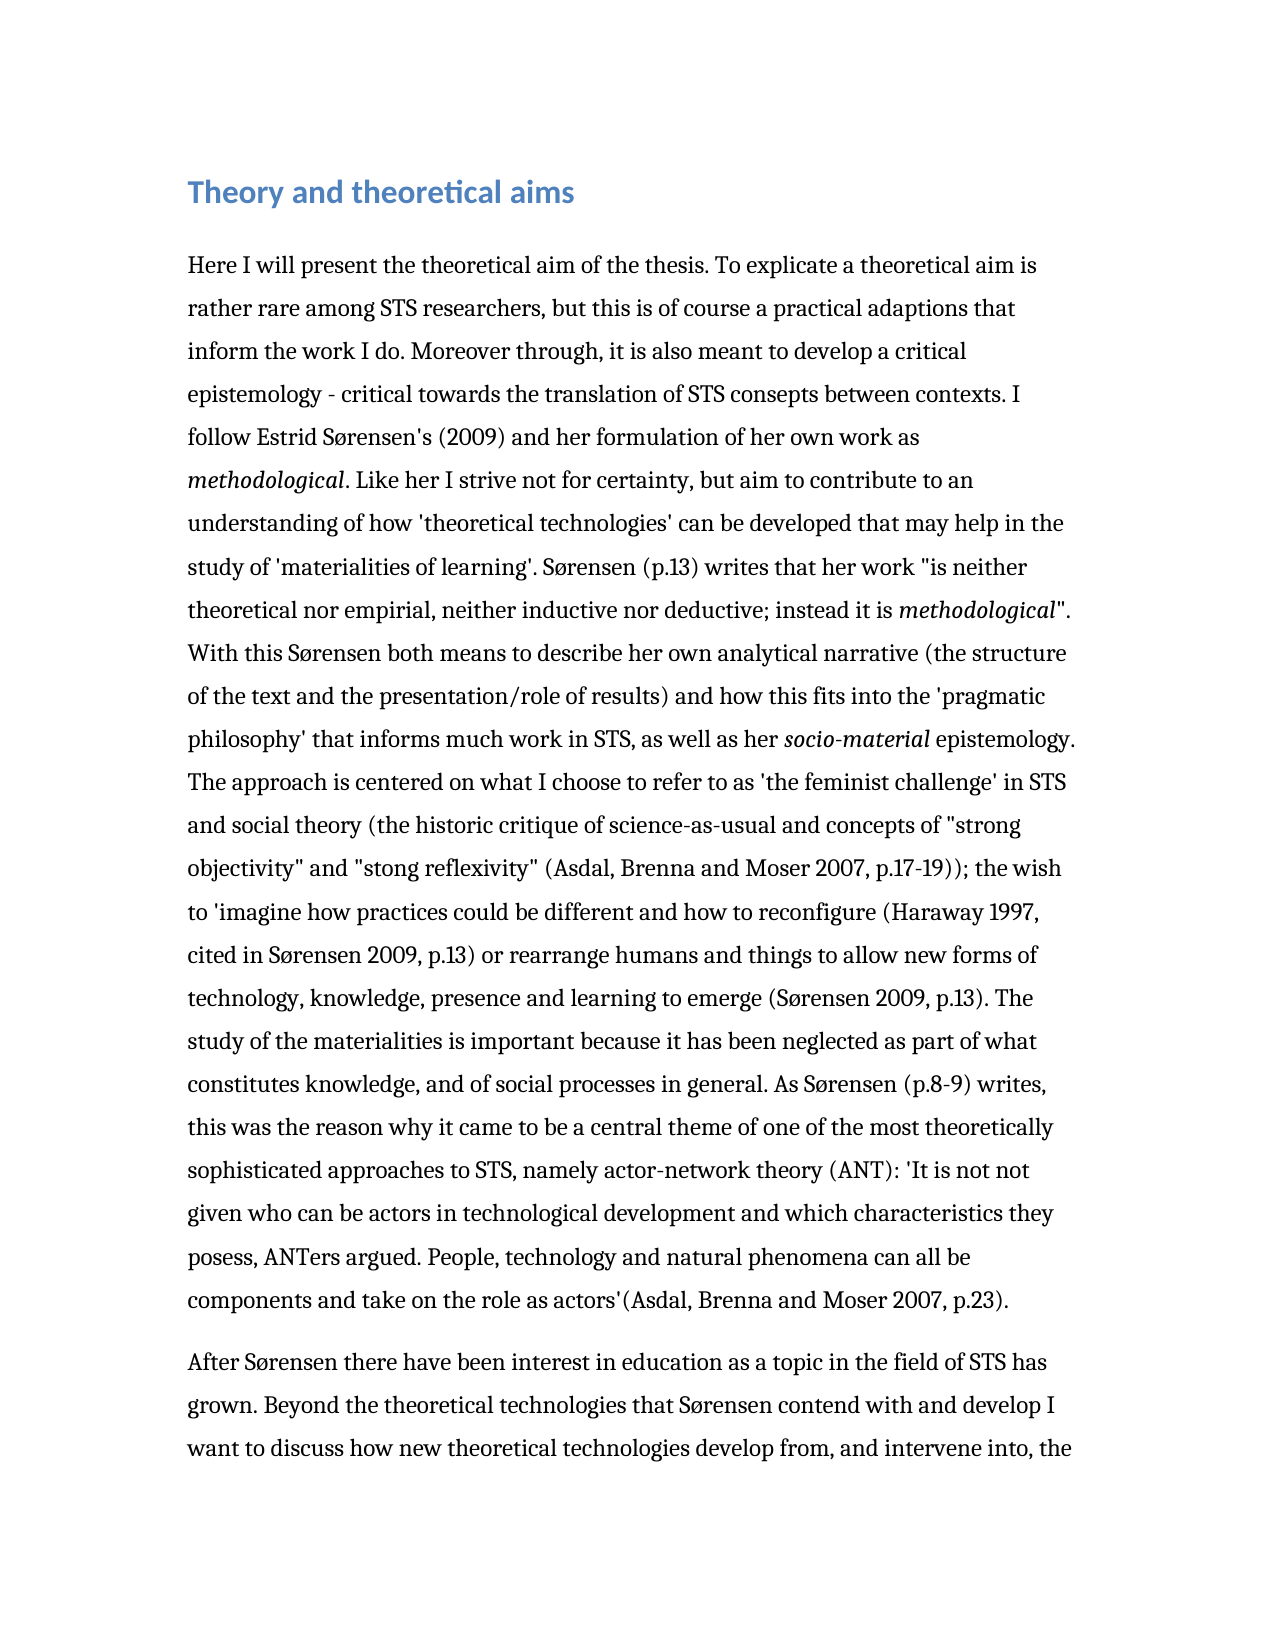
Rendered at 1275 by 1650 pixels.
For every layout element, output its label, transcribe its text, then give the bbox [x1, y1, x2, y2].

subtitle Theory and theoretical aims [187, 171, 1087, 212]
text Here I will present the theoretical aim of the thesis. To explicate a theoretical aim is rather rare among STS researchers, but this is of course a practical adaptions that inform the work I do. Moreover through, it is also meant to develop a critical epistemology - critical towards the translation of STS consepts between contexts. I follow Estrid Sørensen's (2009) and her formulation of her own work as methodological. Like her I strive not for certainty, but aim to contribute to an understanding of how 'theoretical technologies' can be developed that may help in the study of 'materialities of learning'. Sørensen (p.13) writes that her work "is neither theoretical nor empirial, neither inductive nor deductive; instead it is methodological". With this Sørensen both means to describe her own analytical narrative (the structure of the text and the presentation/role of results) and how this fits into the 'pragmatic philosophy' that informs much work in STS, as well as her socio-material epistemology. The approach is centered on what I choose to refer to as 'the feminist challenge' in STS and social theory (the historic critique of science-as-usual and concepts of "strong objectivity" and "stong reflexivity" (Asdal, Brenna and Moser 2007, p.17-19)); the wish to 'imagine how practices could be different and how to reconfigure (Haraway 1997, cited in Sørensen 2009, p.13) or rearrange humans and things to allow new forms of technology, knowledge, presence and learning to emerge (Sørensen 2009, p.13). The study of the materialities is important because it has been neglected as part of what constitutes knowledge, and of social processes in general. As Sørensen (p.8-9) writes, this was the reason why it came to be a central theme of one of the most theoretically sophisticated approaches to STS, namely actor-network theory (ANT): 'It is not not given who can be actors in technological development and which characteristics they posess, ANTers argued. People, technology and natural phenomena can all be components and take on the role as actors'(Asdal, Brenna and Moser 2007, p.23). [187, 251, 1087, 1314]
text After Sørensen there have been interest in education as a topic in the field of STS has grown. Beyond the theoretical technologies that Sørensen contend with and develop I want to discuss how new theoretical technologies develop from, and intervene into, the [187, 1347, 1087, 1462]
